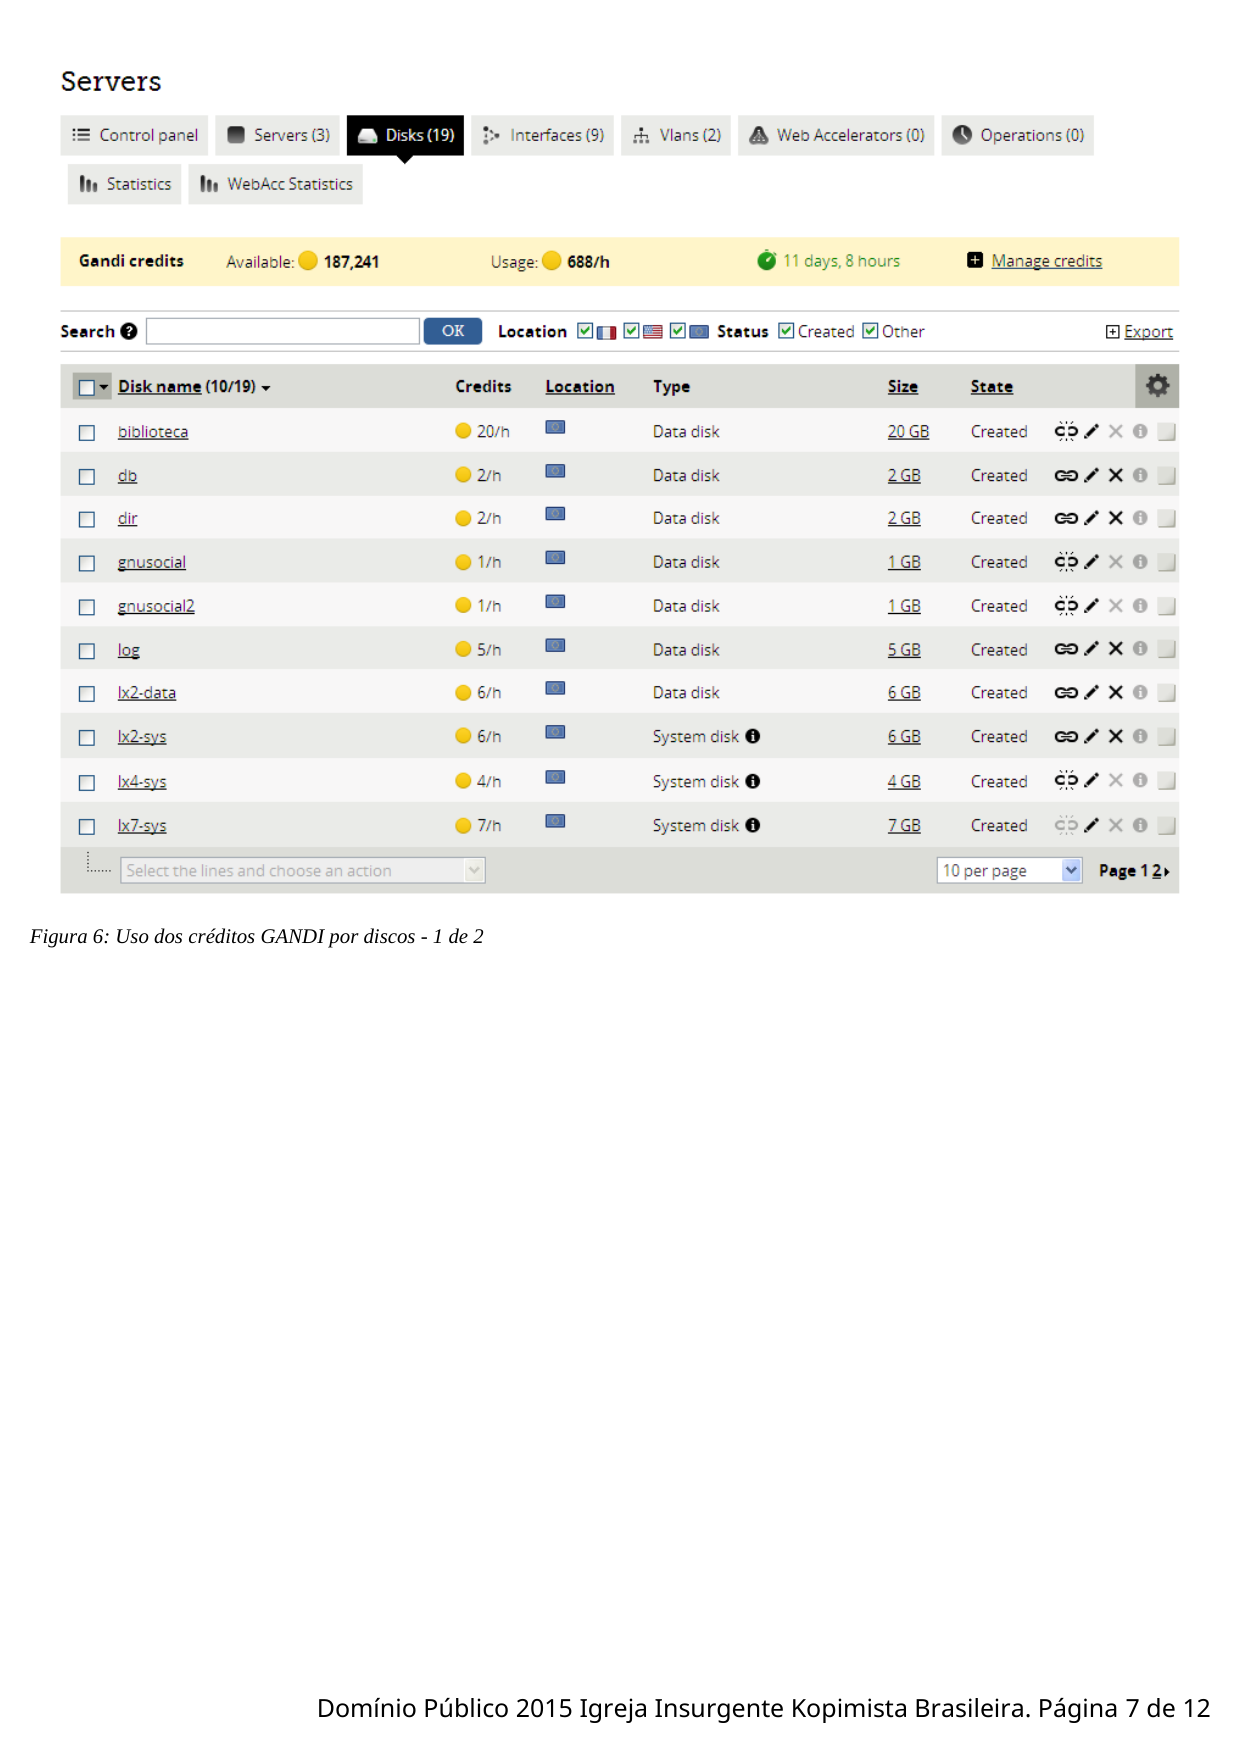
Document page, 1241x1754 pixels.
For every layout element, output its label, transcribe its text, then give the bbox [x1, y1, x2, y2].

text Figura 6: Uso dos créditos GANDI por discos - 1 de 2 [29, 924, 1211, 948]
picture [29, 42, 1211, 924]
